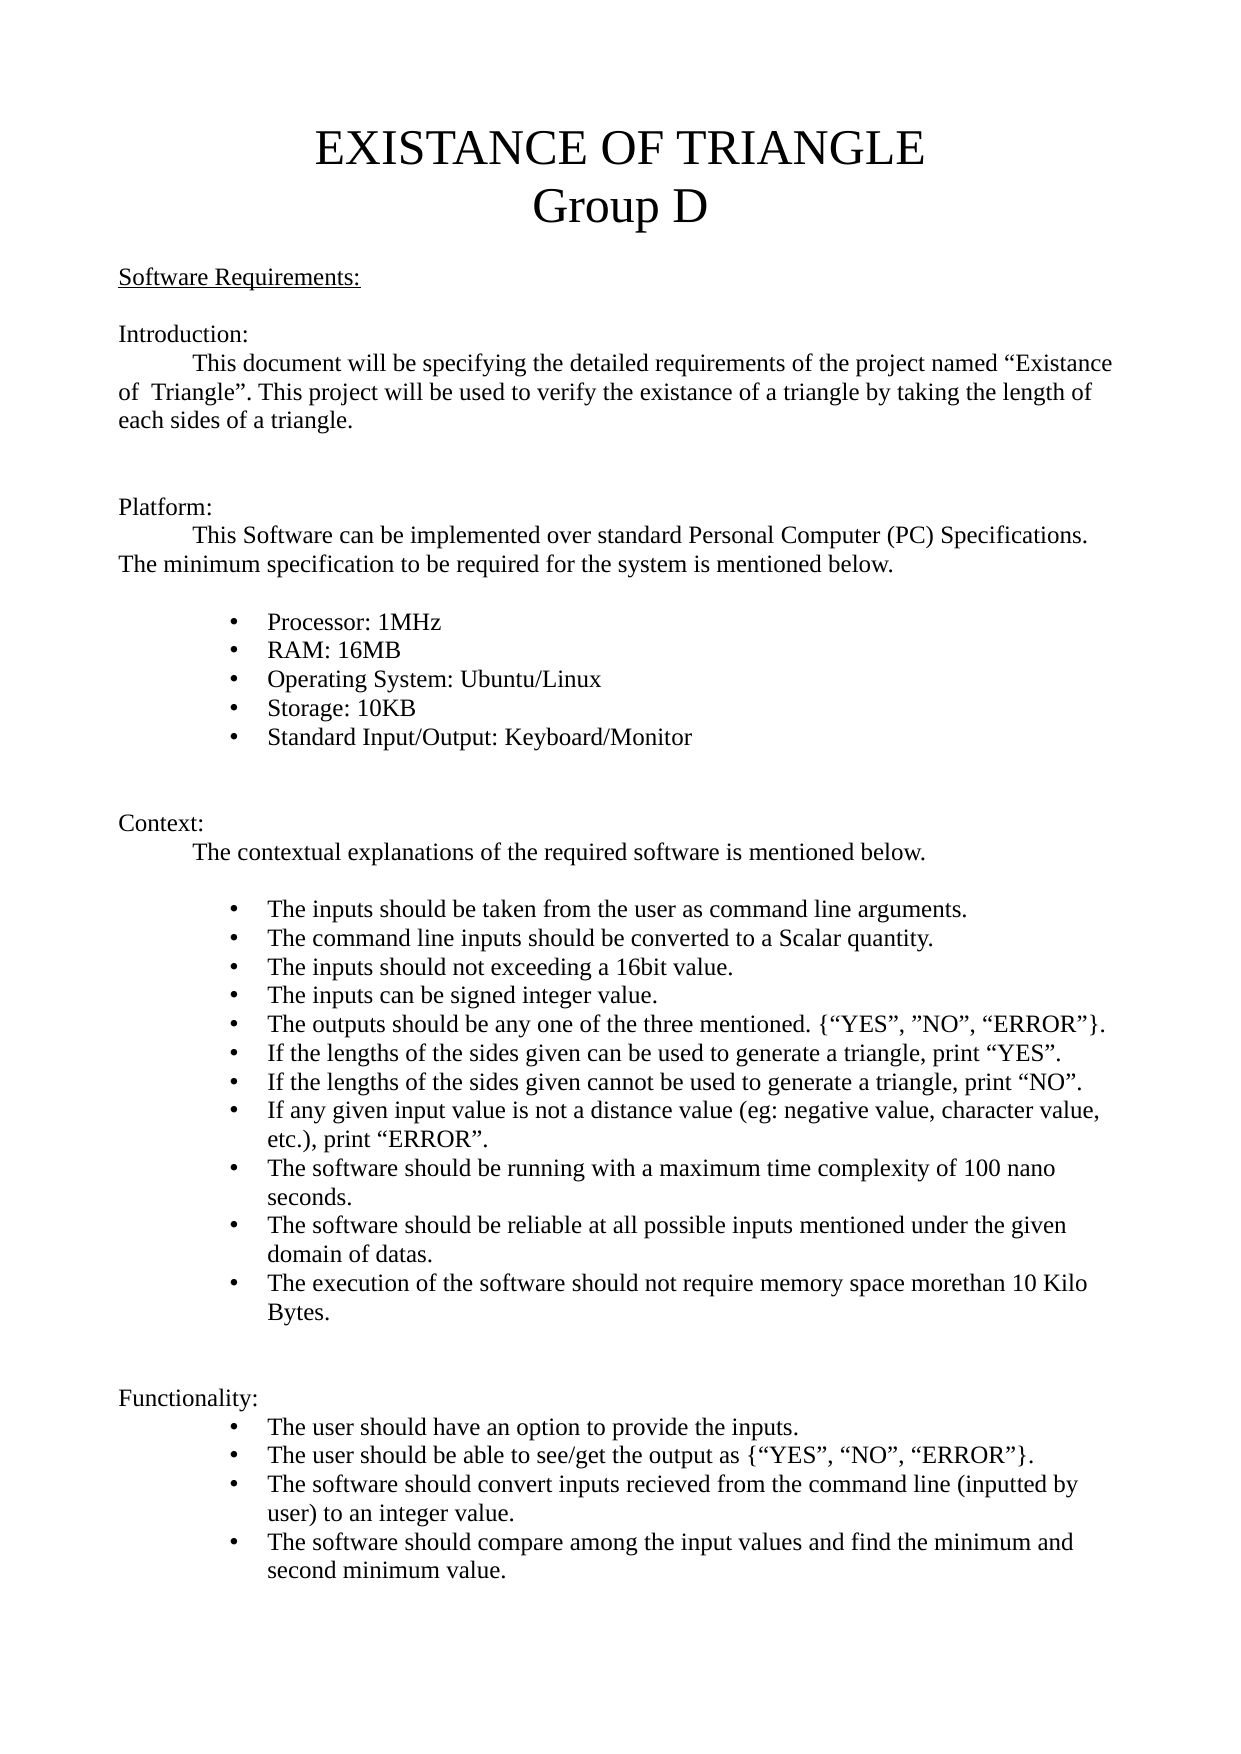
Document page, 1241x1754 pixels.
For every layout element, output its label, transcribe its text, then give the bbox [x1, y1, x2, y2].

text This document will be specifying the detailed requirements of the project named “Existance of Triangle”. This project will be used to verify the existance of a triangle by taking the length of each sides of a triangle. [118, 348, 1122, 434]
list If any given input value is not a distance value (eg: negative value, character value, etc.), print “ERROR”. [229, 1096, 1122, 1153]
list RAM: 16MB [229, 636, 1122, 664]
list The software should be running with a maximum time complexity of 100 nano seconds. [229, 1153, 1122, 1211]
text Group D [118, 176, 1122, 233]
list The software should convert inputs recieved from the command line (inputted by user) to an integer value. [229, 1469, 1122, 1527]
text Context: [118, 808, 1122, 837]
text This Software can be implemented over standard Personal Computer (PC) Specifications. The minimum specification to be required for the system is mentioned below. [118, 521, 1122, 578]
text Software Requirements: [118, 262, 1122, 291]
list The outputs should be any one of the three mentioned. {“YES”, ”NO”, “ERROR”}. [229, 1009, 1122, 1038]
list Operating System: Ubuntu/Linux [229, 664, 1122, 693]
list The command line inputs should be converted to a Scalar quantity. [229, 923, 1122, 952]
text The contextual explanations of the required software is mentioned below. [118, 837, 1122, 866]
list The inputs should be taken from the user as command line arguments. [229, 894, 1122, 923]
text Platform: [118, 492, 1122, 521]
list Storage: 10KB [229, 693, 1122, 722]
list The execution of the software should not require memory space morethan 10 Kilo Bytes. [229, 1268, 1122, 1326]
list The user should have an option to provide the inputs. [229, 1412, 1122, 1441]
list The software should compare among the input values and find the minimum and second minimum value. [229, 1527, 1122, 1584]
list The user should be able to see/get the output as {“YES”, “NO”, “ERROR”}. [229, 1441, 1122, 1469]
list The software should be reliable at all possible inputs mentioned under the given domain of datas. [229, 1211, 1122, 1268]
list If the lengths of the sides given can be used to generate a triangle, print “YES”. [229, 1038, 1122, 1067]
list Processor: 1MHz [229, 607, 1122, 636]
list If the lengths of the sides given cannot be used to generate a triangle, print “NO”. [229, 1067, 1122, 1096]
text Introduction: [118, 319, 1122, 348]
list Standard Input/Output: Keyboard/Monitor [229, 722, 1122, 751]
text Functionality: [118, 1383, 1122, 1412]
text EXISTANCE OF TRIANGLE [118, 118, 1122, 176]
list The inputs can be signed integer value. [229, 981, 1122, 1009]
list The inputs should not exceeding a 16bit value. [229, 952, 1122, 981]
